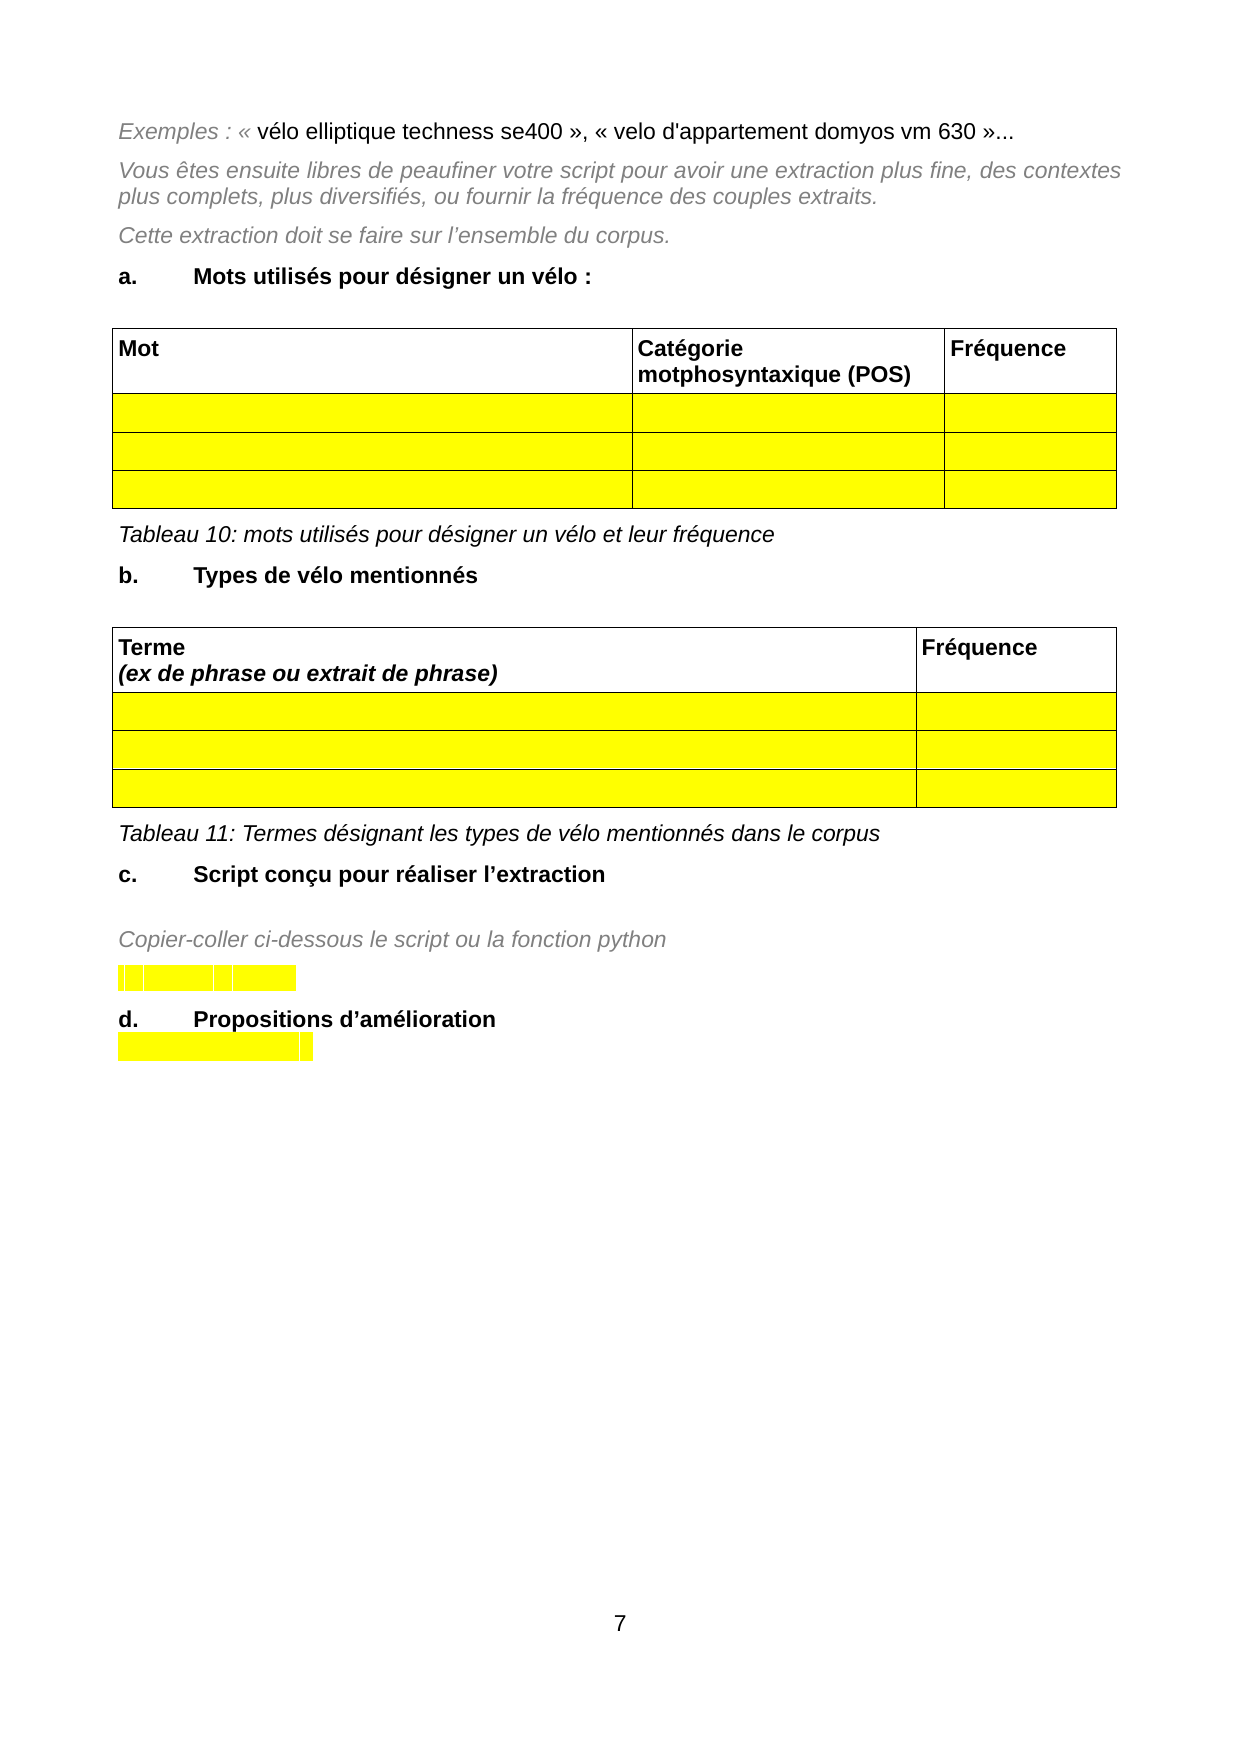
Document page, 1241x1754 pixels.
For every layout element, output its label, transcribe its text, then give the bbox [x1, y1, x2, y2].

text Copier-coller ci-dessous le script ou la fonction python [118, 926, 1122, 952]
table_cell [113, 731, 916, 768]
subtitle Mots utilisés pour désigner un vélo : [118, 263, 1122, 289]
subtitle Script conçu pour réaliser l’extraction [118, 861, 1122, 887]
table_cell [945, 394, 1116, 431]
text Tableau 10: mots utilisés pour désigner un vélo et leur fréquence [118, 521, 1122, 547]
table_cell [945, 433, 1116, 470]
subtitle Types de vélo mentionnés [118, 562, 1122, 588]
table_cell [113, 433, 632, 470]
table_header Fréquence [945, 329, 1116, 393]
table_cell [633, 471, 944, 508]
table_cell [633, 394, 944, 431]
table_header Terme (ex de phrase ou extrait de phrase) [113, 628, 916, 692]
table_cell [917, 693, 1116, 730]
table_header Catégorie motphosyntaxique (POS) [633, 329, 944, 393]
text Exemples : « vélo elliptique techness se400 », « velo d'appartement domyos vm 630 »... [118, 118, 1122, 144]
text Cette extraction doit se faire sur l’ensemble du corpus. [118, 222, 1122, 248]
text Tableau 11: Termes désignant les types de vélo mentionnés dans le corpus [118, 820, 1122, 846]
subtitle Propositions d’amélioration [118, 1006, 1122, 1032]
table_cell [113, 693, 916, 730]
table_cell [917, 770, 1116, 807]
table_cell [113, 471, 632, 508]
table_cell [945, 471, 1116, 508]
table_header Mot [113, 329, 632, 393]
table_cell [113, 394, 632, 431]
table_cell [113, 770, 916, 807]
text Vous êtes ensuite libres de peaufiner votre script pour avoir une extraction plus fine, des contextes plus complets, plus diversifiés, ou fournir la fréquence des couples extraits. [118, 157, 1122, 210]
table_header Fréquence [917, 628, 1116, 692]
table_cell [633, 433, 944, 470]
table_cell [917, 731, 1116, 768]
